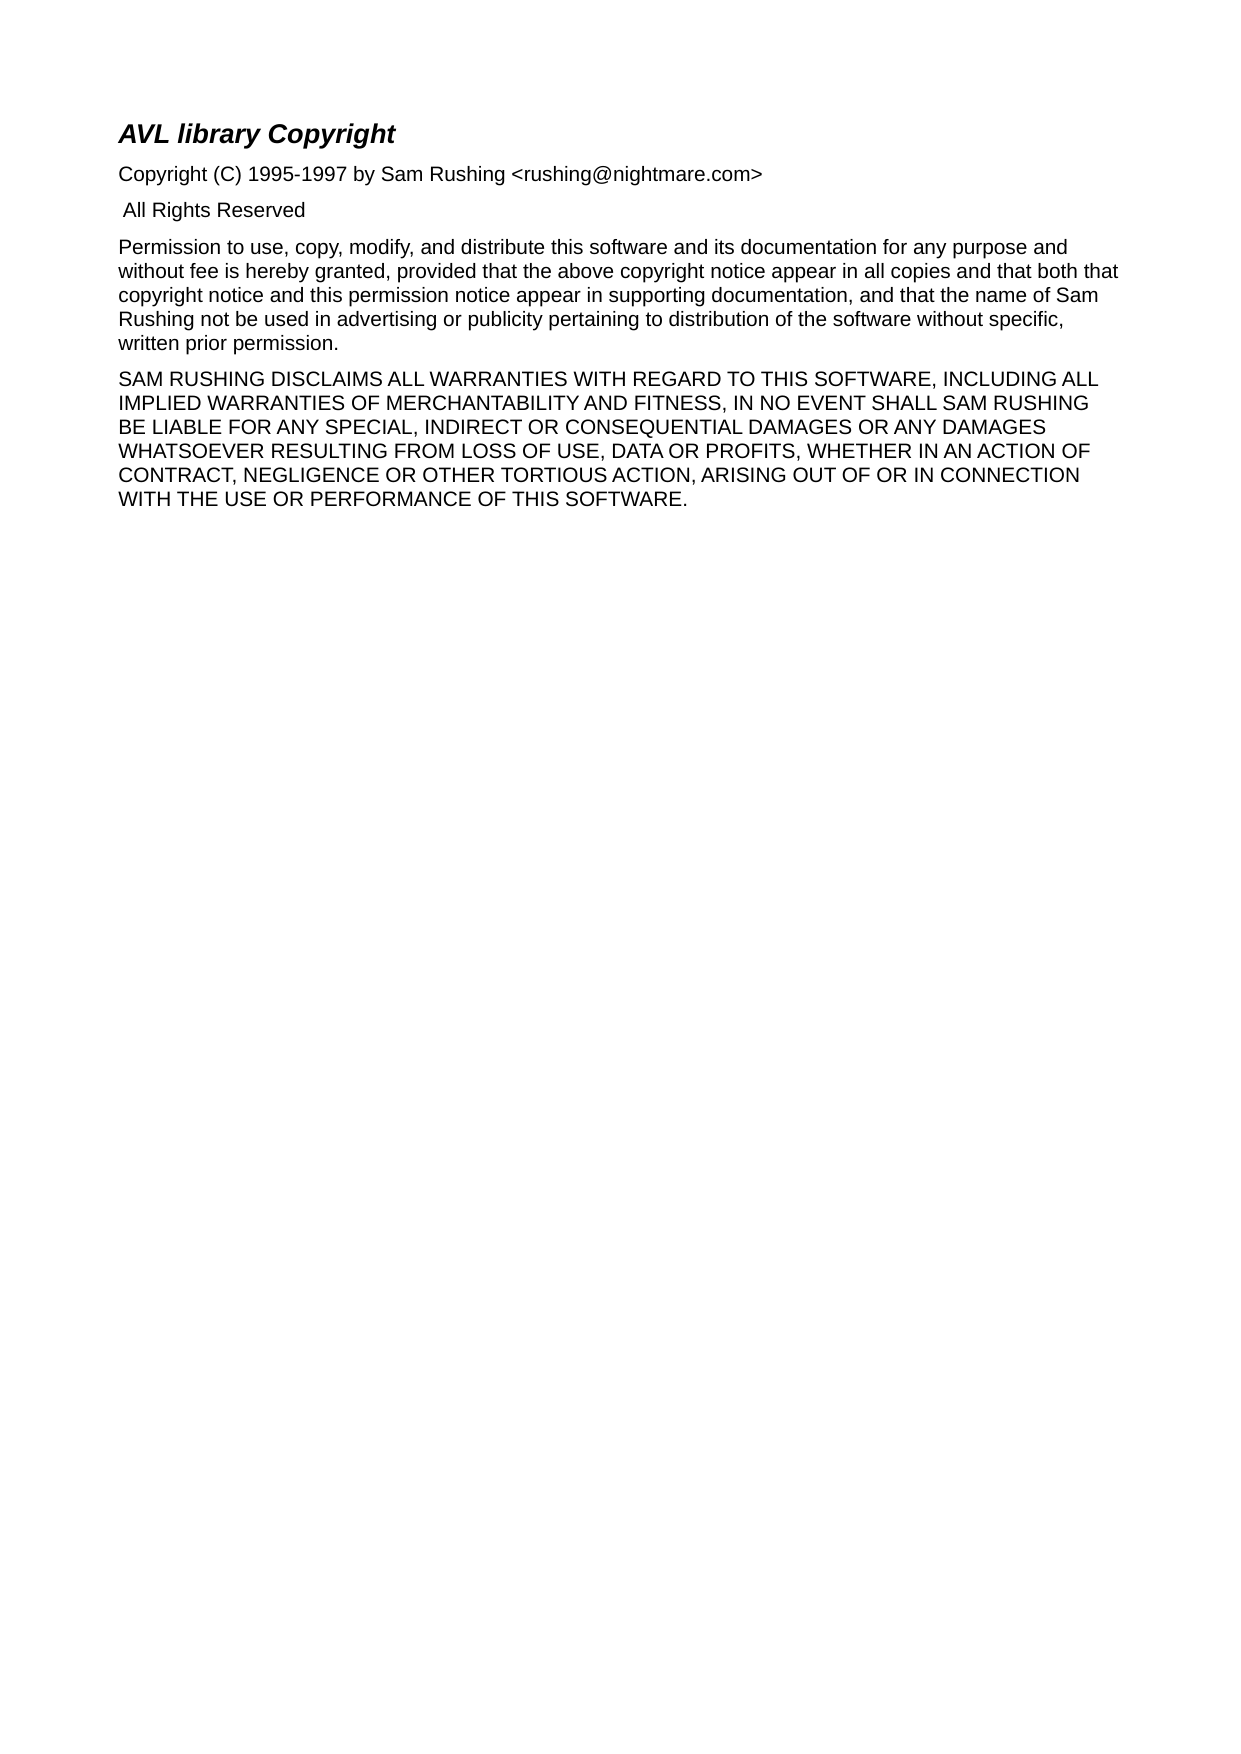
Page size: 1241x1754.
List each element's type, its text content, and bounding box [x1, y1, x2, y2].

text SAM RUSHING DISCLAIMS ALL WARRANTIES WITH REGARD TO THIS SOFTWARE, INCLUDING ALL IMPLIED WARRANTIES OF MERCHANTABILITY AND FITNESS, IN NO EVENT SHALL SAM RUSHING BE LIABLE FOR ANY SPECIAL, INDIRECT OR CONSEQUENTIAL DAMAGES OR ANY DAMAGES WHATSOEVER RESULTING FROM LOSS OF USE, DATA OR PROFITS, WHETHER IN AN ACTION OF CONTRACT, NEGLIGENCE OR OTHER TORTIOUS ACTION, ARISING OUT OF OR IN CONNECTION WITH THE USE OR PERFORMANCE OF THIS SOFTWARE. [118, 367, 1122, 511]
text Copyright (C) 1995-1997 by Sam Rushing <rushing@nightmare.com> [118, 162, 1122, 186]
text Permission to use, copy, modify, and distribute this software and its documentation for any purpose and without fee is hereby granted, provided that the above copyright notice appear in all copies and that both that copyright notice and this permission notice appear in supporting documentation, and that the name of Sam Rushing not be used in advertising or publicity pertaining to distribution of the software without specific, written prior permission. [118, 235, 1122, 354]
subtitle AVL library Copyright [118, 118, 1122, 149]
text All Rights Reserved [118, 198, 1122, 222]
